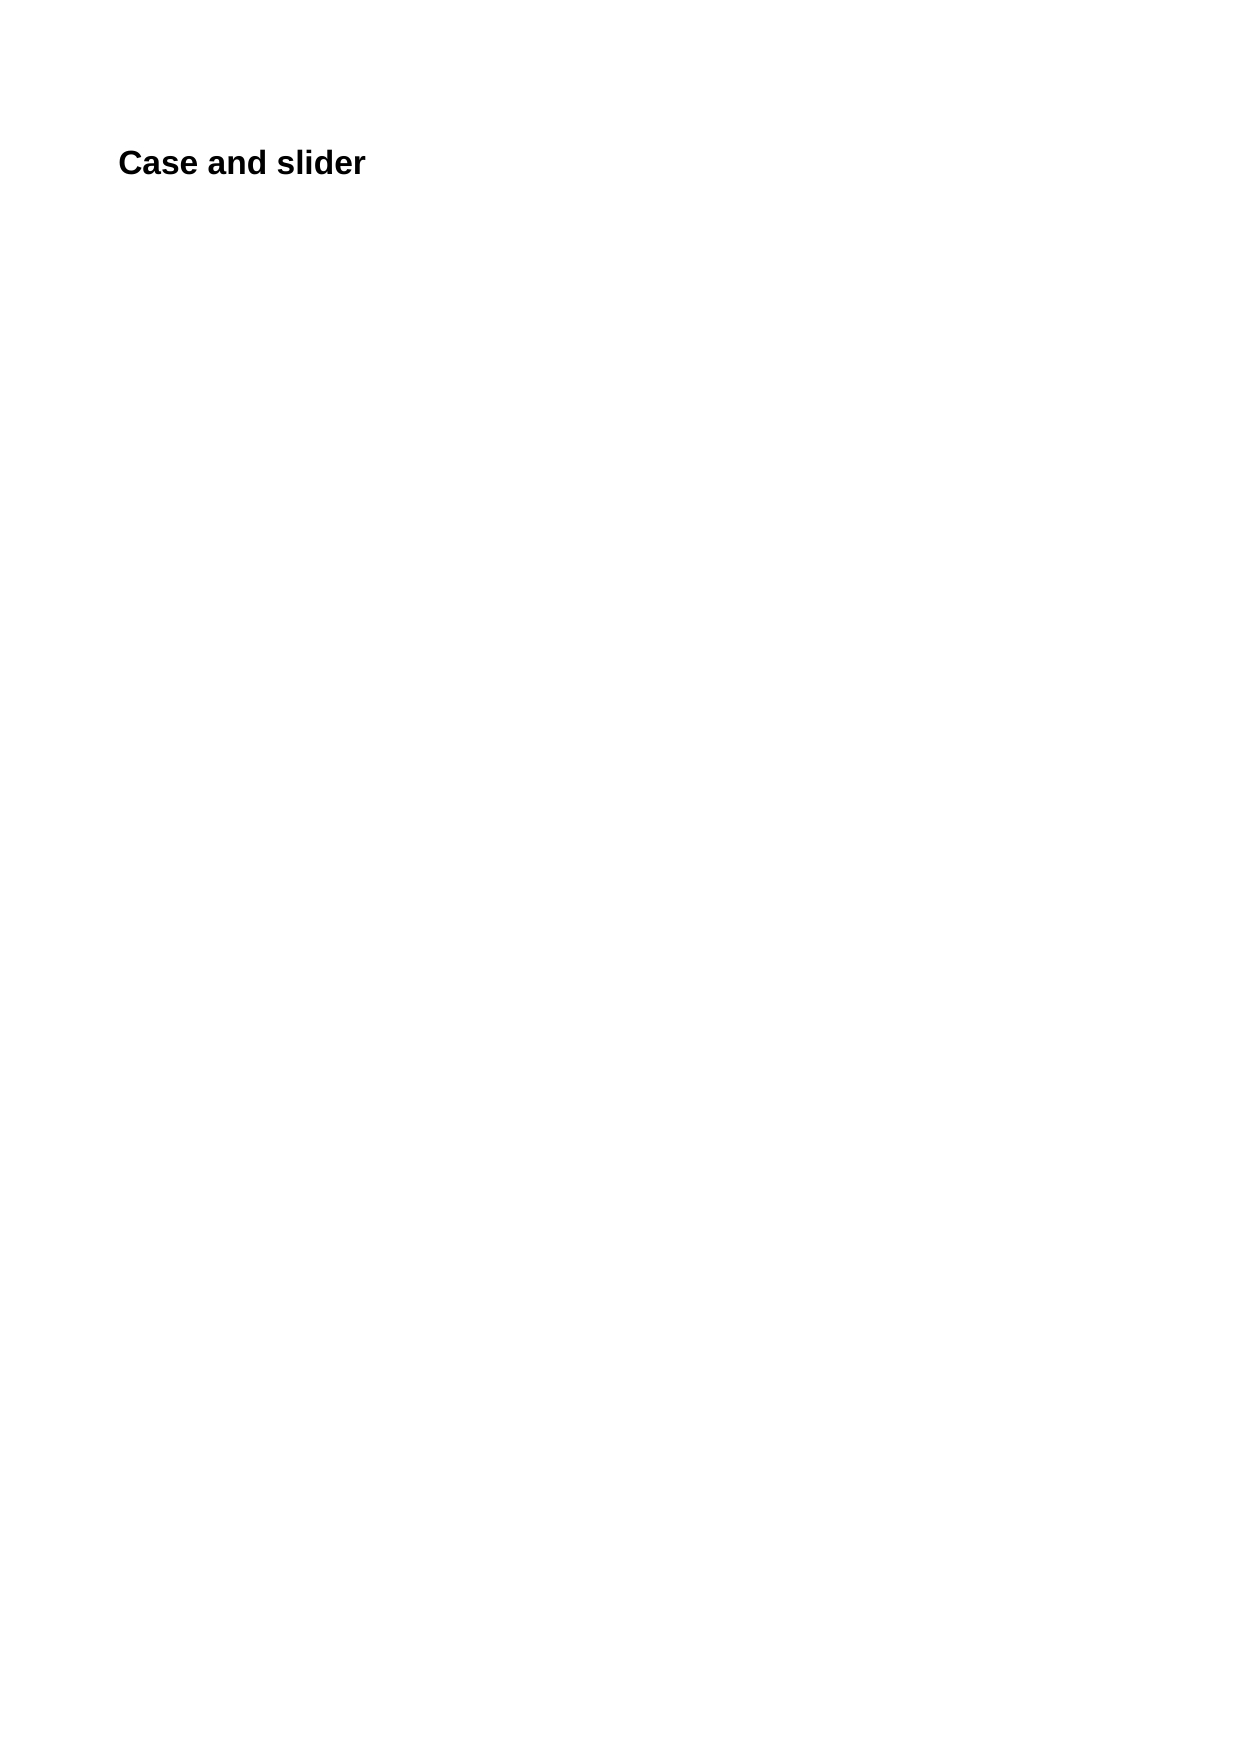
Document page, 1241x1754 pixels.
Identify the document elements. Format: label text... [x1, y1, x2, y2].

subtitle Case and slider [118, 143, 1122, 182]
